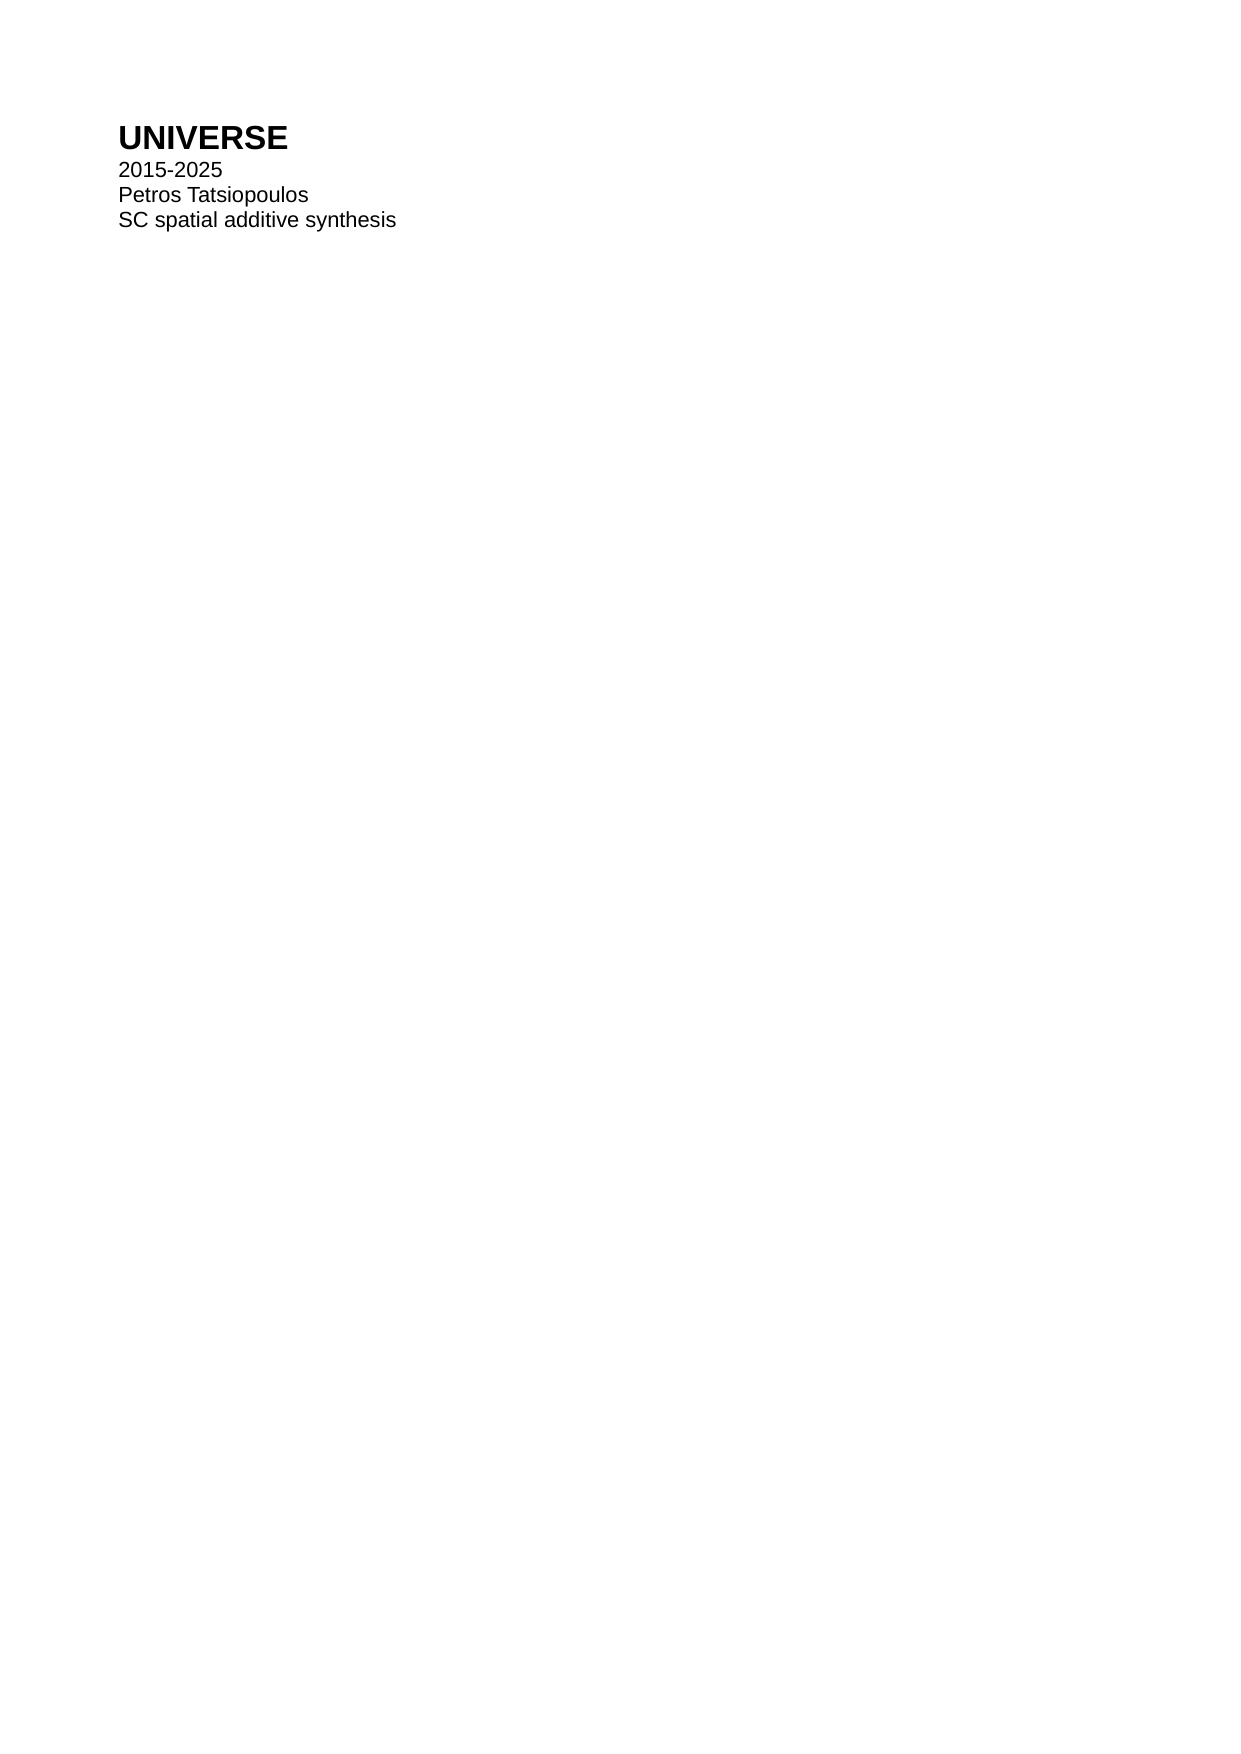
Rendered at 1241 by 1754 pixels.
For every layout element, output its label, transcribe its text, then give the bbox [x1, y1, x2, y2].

text 2015-2025 [118, 157, 1122, 182]
text SC spatial additive synthesis [118, 207, 1122, 232]
text Petros Tatsiopoulos [118, 182, 1122, 207]
text UNIVERSE [118, 118, 1122, 157]
